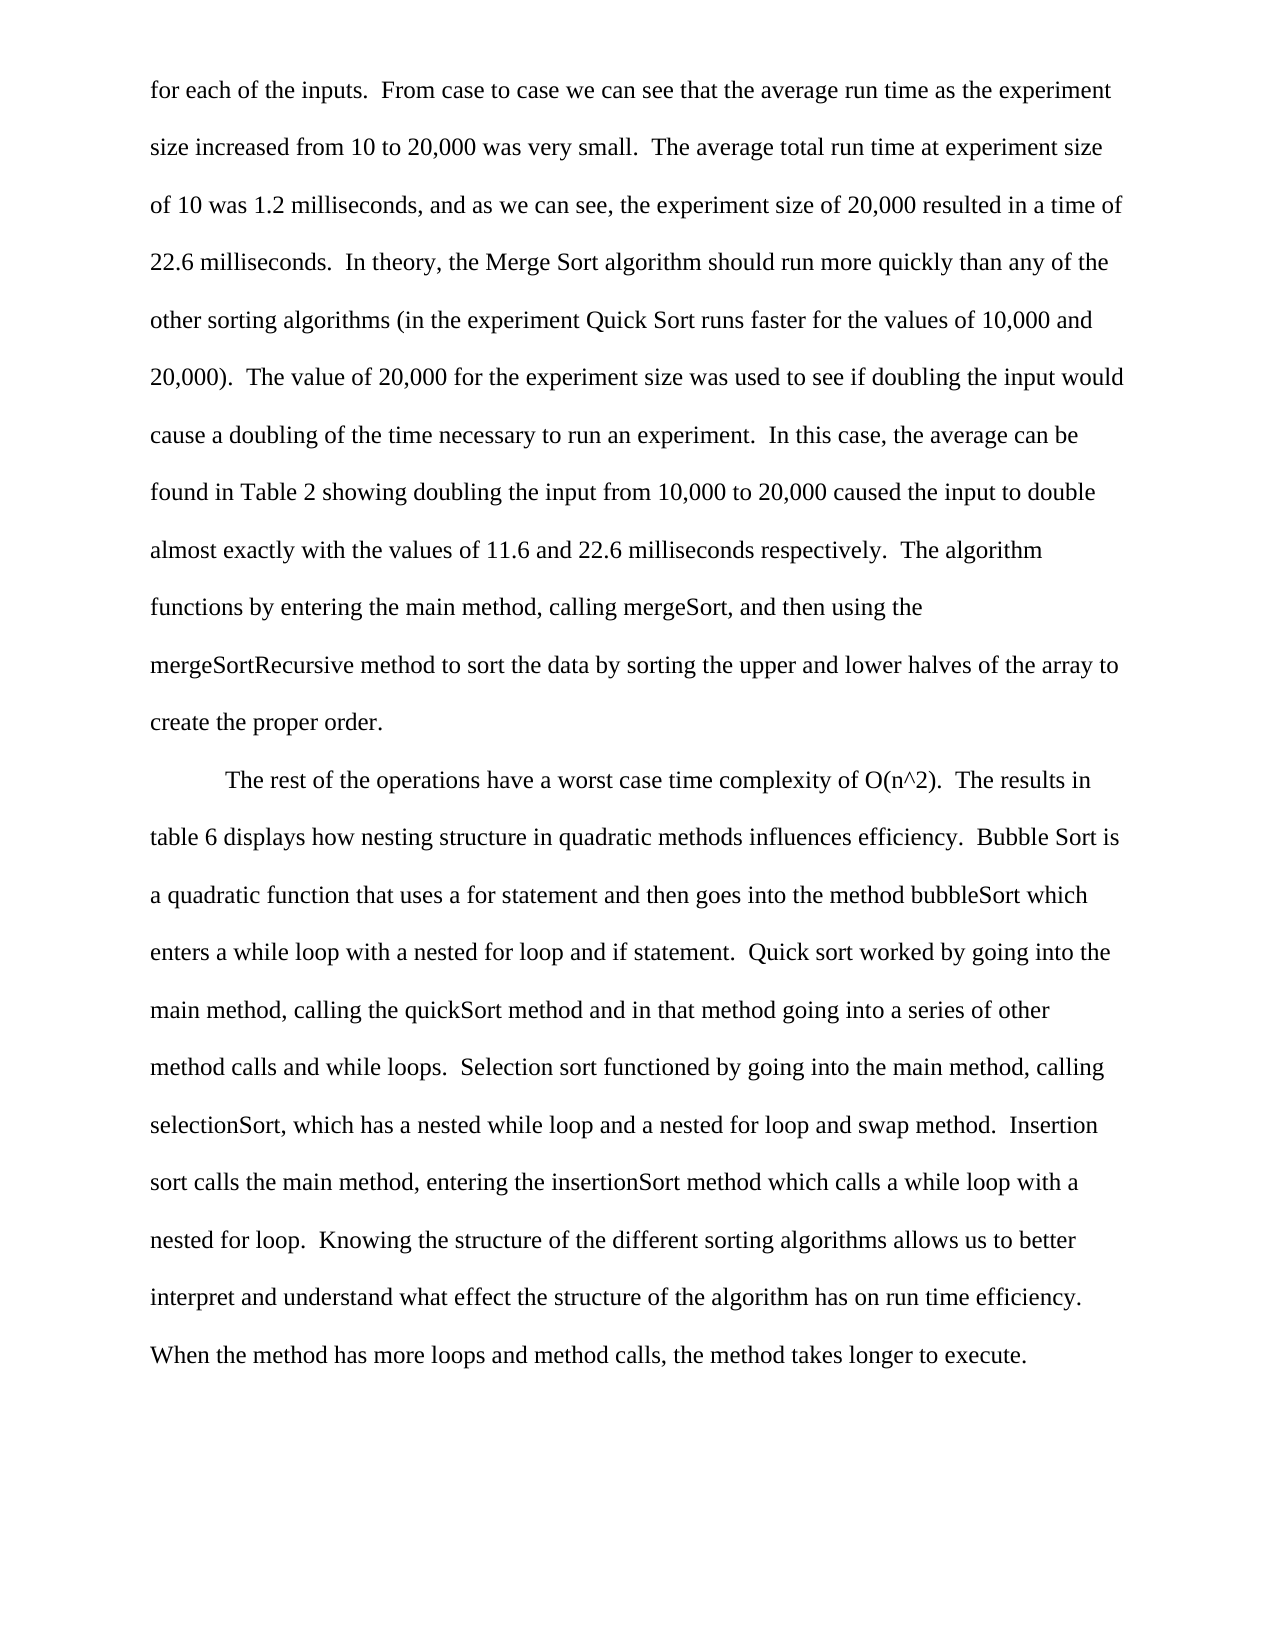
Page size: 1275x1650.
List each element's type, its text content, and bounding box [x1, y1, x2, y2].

text The rest of the operations have a worst case time complexity of O(n^2). The results in table 6 displays how nesting structure in quadratic methods influences efficiency. Bubble Sort is a quadratic function that uses a for statement and then goes into the method bubbleSort which enters a while loop with a nested for loop and if statement. Quick sort worked by going into the main method, calling the quickSort method and in that method going into a series of other method calls and while loops. Selection sort functioned by going into the main method, calling selectionSort, which has a nested while loop and a nested for loop and swap method. Insertion sort calls the main method, entering the insertionSort method which calls a while loop with a nested for loop. Knowing the structure of the different sorting algorithms allows us to better interpret and understand what effect the structure of the algorithm has on run time efficiency. When the method has more loops and method calls, the method takes longer to execute. [150, 765, 1125, 1369]
text for each of the inputs. From case to case we can see that the average run time as the experiment size increased from 10 to 20,000 was very small. The average total run time at experiment size of 10 was 1.2 milliseconds, and as we can see, the experiment size of 20,000 resulted in a time of 22.6 milliseconds. In theory, the Merge Sort algorithm should run more quickly than any of the other sorting algorithms (in the experiment Quick Sort runs faster for the values of 10,000 and 20,000). The value of 20,000 for the experiment size was used to see if doubling the input would cause a doubling of the time necessary to run an experiment. In this case, the average can be found in Table 2 showing doubling the input from 10,000 to 20,000 caused the input to double almost exactly with the values of 11.6 and 22.6 milliseconds respectively. The algorithm functions by entering the main method, calling mergeSort, and then using the mergeSortRecursive method to sort the data by sorting the upper and lower halves of the array to create the proper order. [150, 75, 1125, 736]
